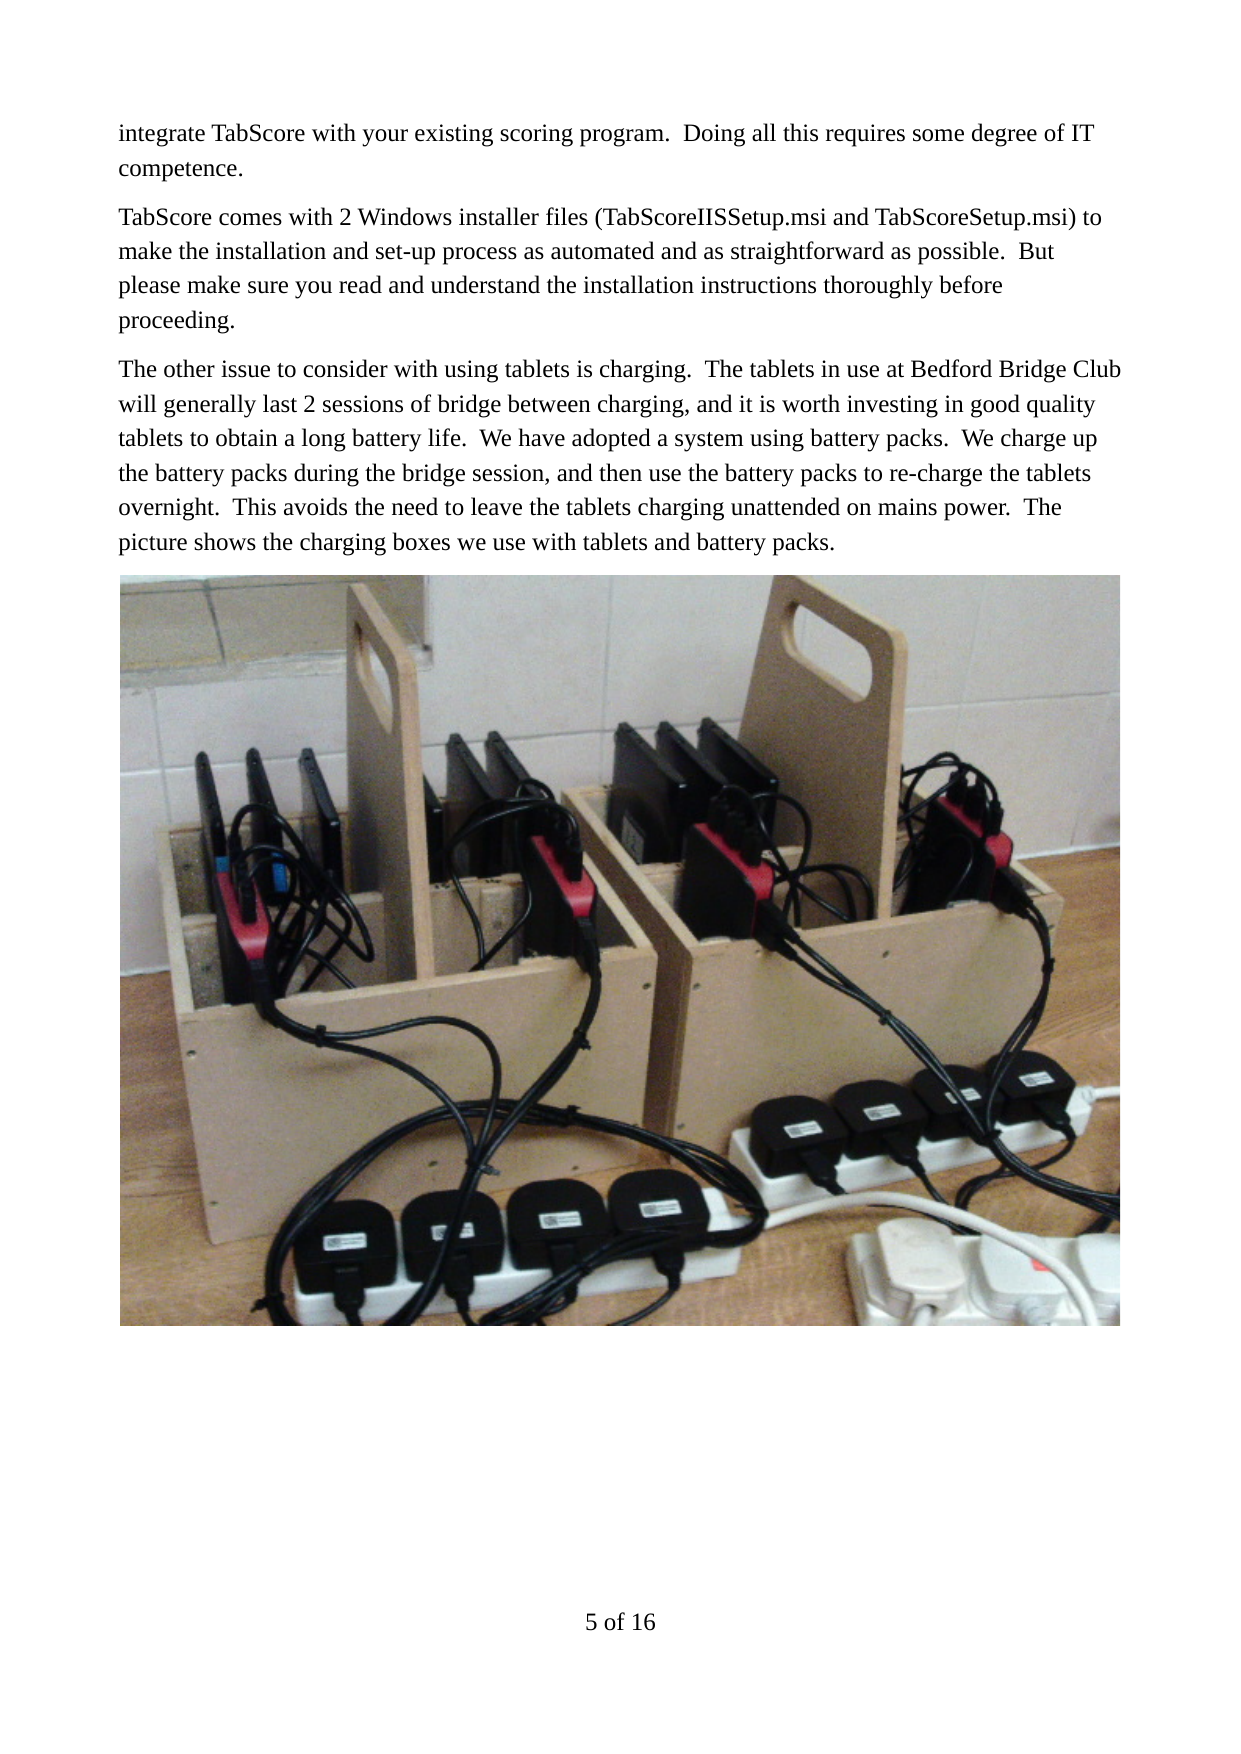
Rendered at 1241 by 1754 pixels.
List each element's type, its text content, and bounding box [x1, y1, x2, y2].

text integrate TabScore with your existing scoring program. Doing all this requires some degree of IT competence. [118, 118, 1122, 181]
picture [120, 575, 1121, 1326]
text TabScore comes with 2 Windows installer files (TabScoreIISSetup.msi and TabScoreSetup.msi) to make the installation and set-up process as automated and as straightforward as possible. But please make sure you read and understand the installation instructions thoroughly before proceeding. [118, 202, 1122, 334]
text The other issue to consider with using tablets is charging. The tablets in use at Bedford Bridge Club will generally last 2 sessions of bridge between charging, and it is worth investing in good quality tablets to obtain a long battery life. We have adopted a system using battery packs. We charge up the battery packs during the bridge session, and then use the battery packs to re-charge the tablets overnight. This avoids the need to leave the tablets charging unattended on mains power. The picture shows the charging boxes we use with tablets and battery packs. [118, 354, 1122, 555]
